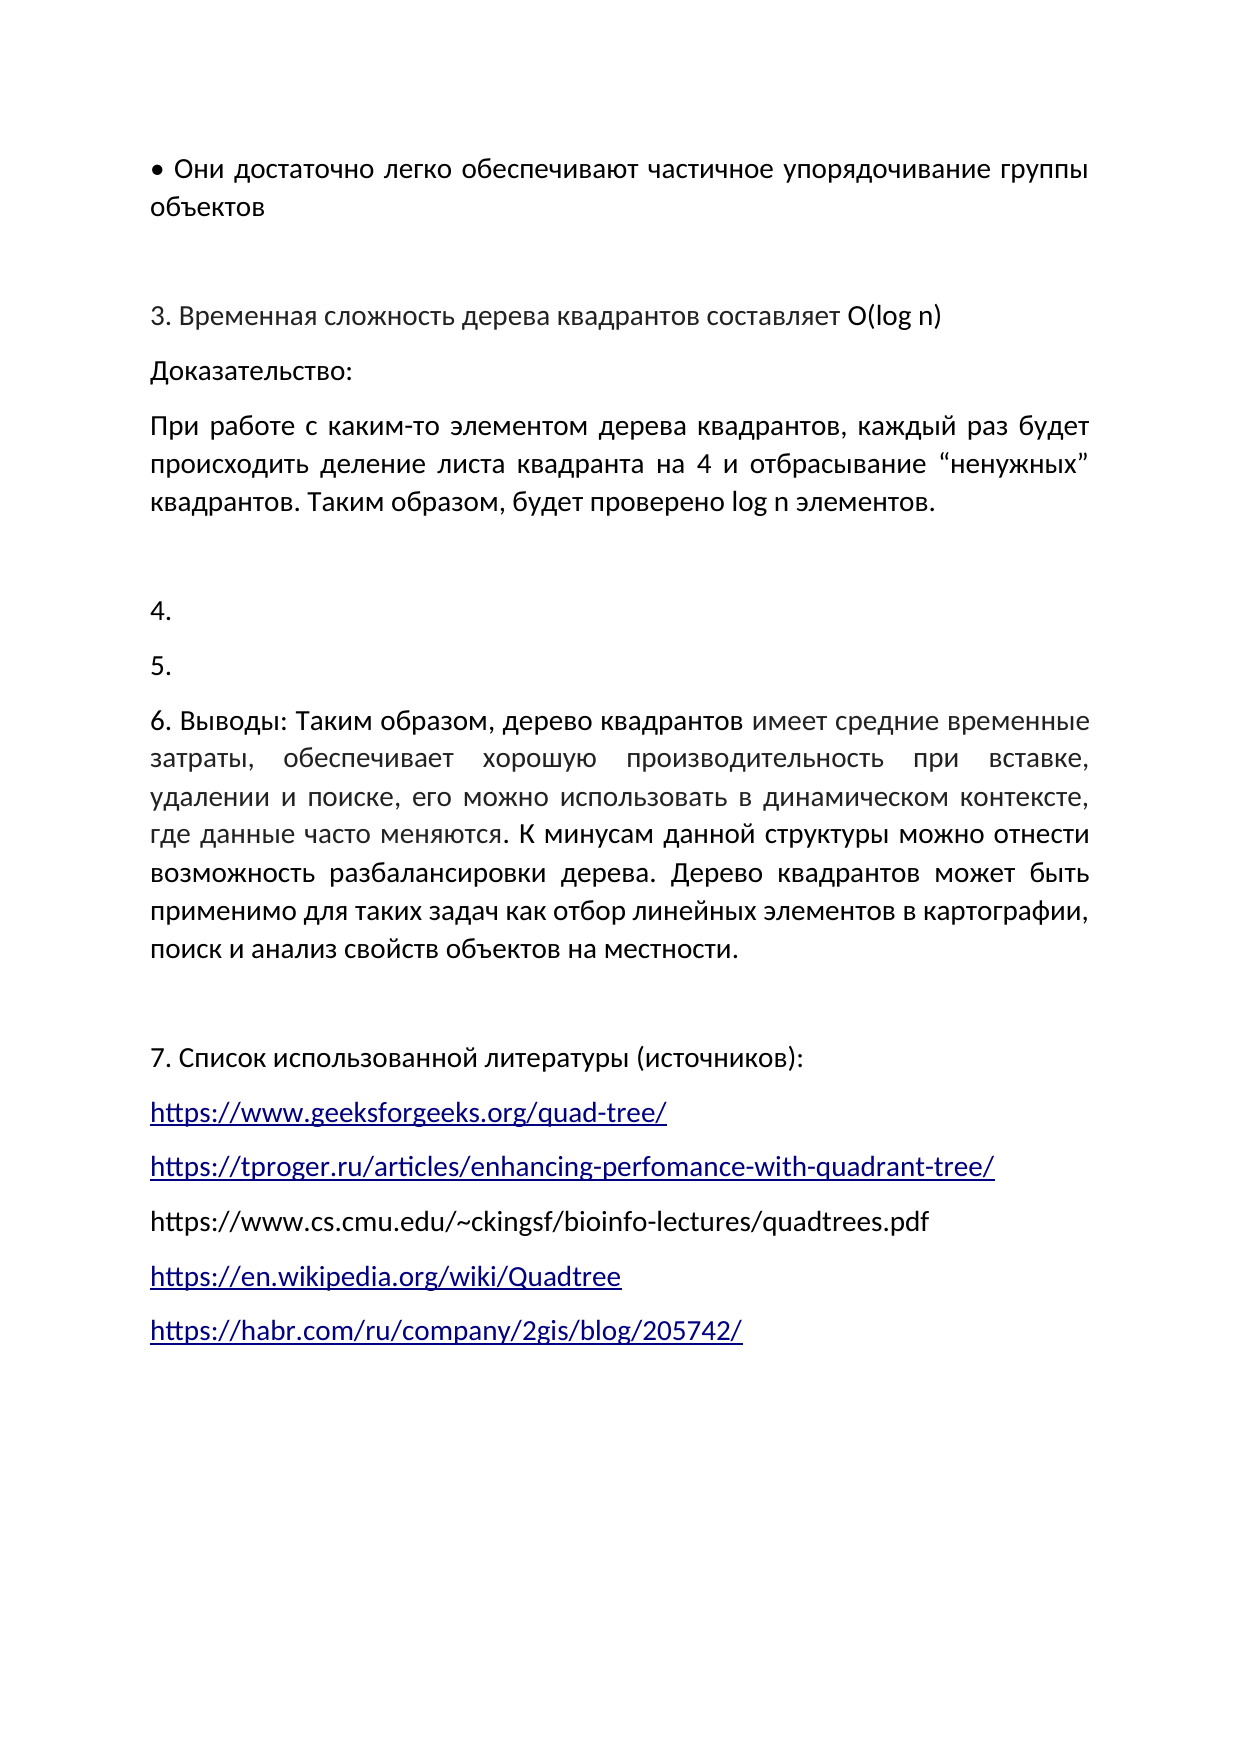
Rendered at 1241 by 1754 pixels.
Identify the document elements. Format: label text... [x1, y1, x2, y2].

text https://habr.com/ru/company/2gis/blog/205742/ [150, 1312, 1090, 1348]
text 4. [150, 592, 1090, 628]
text 7. Список использованной литературы (источников): [150, 1039, 1090, 1075]
text https://tproger.ru/articles/enhancing-perfomance-with-quadrant-tree/ [150, 1148, 1090, 1184]
text При работе с каким-то элементом дерева квадрантов, каждый раз будет происходить деление листа квадранта на 4 и отбрасывание “ненужных” квадрантов. Таким образом, будет проверено log n элементов. [150, 407, 1090, 518]
text 5. [150, 647, 1090, 682]
text 6. Выводы: Таким образом, дерево квадрантов имеет средние временные затраты, обеспечивает хорошую производительность при вставке, удалении и поиске, его можно использовать в динамическом контексте, где данные часто меняются. К минусам данной структуры можно отнести возможность разбалансировки дерева. Дерево квадрантов может быть применимо для таких задач как отбор линейных элементов в картографии, поиск и анализ свойств объектов на местности. [150, 702, 1090, 965]
text Доказательство: [150, 352, 1090, 388]
text https://www.cs.cmu.edu/~ckingsf/bioinfo-lectures/quadtrees.pdf [150, 1203, 1090, 1239]
text https://en.wikipedia.org/wiki/Quadtree [150, 1258, 1090, 1293]
text https://www.geeksforgeeks.org/quad-tree/ [150, 1094, 1090, 1129]
text 3. Временная сложность дерева квадрантов составляет O(log n) [150, 297, 1090, 333]
text • Они достаточно легко обеспечивают частичное упорядочивание группы объектов [150, 150, 1090, 224]
